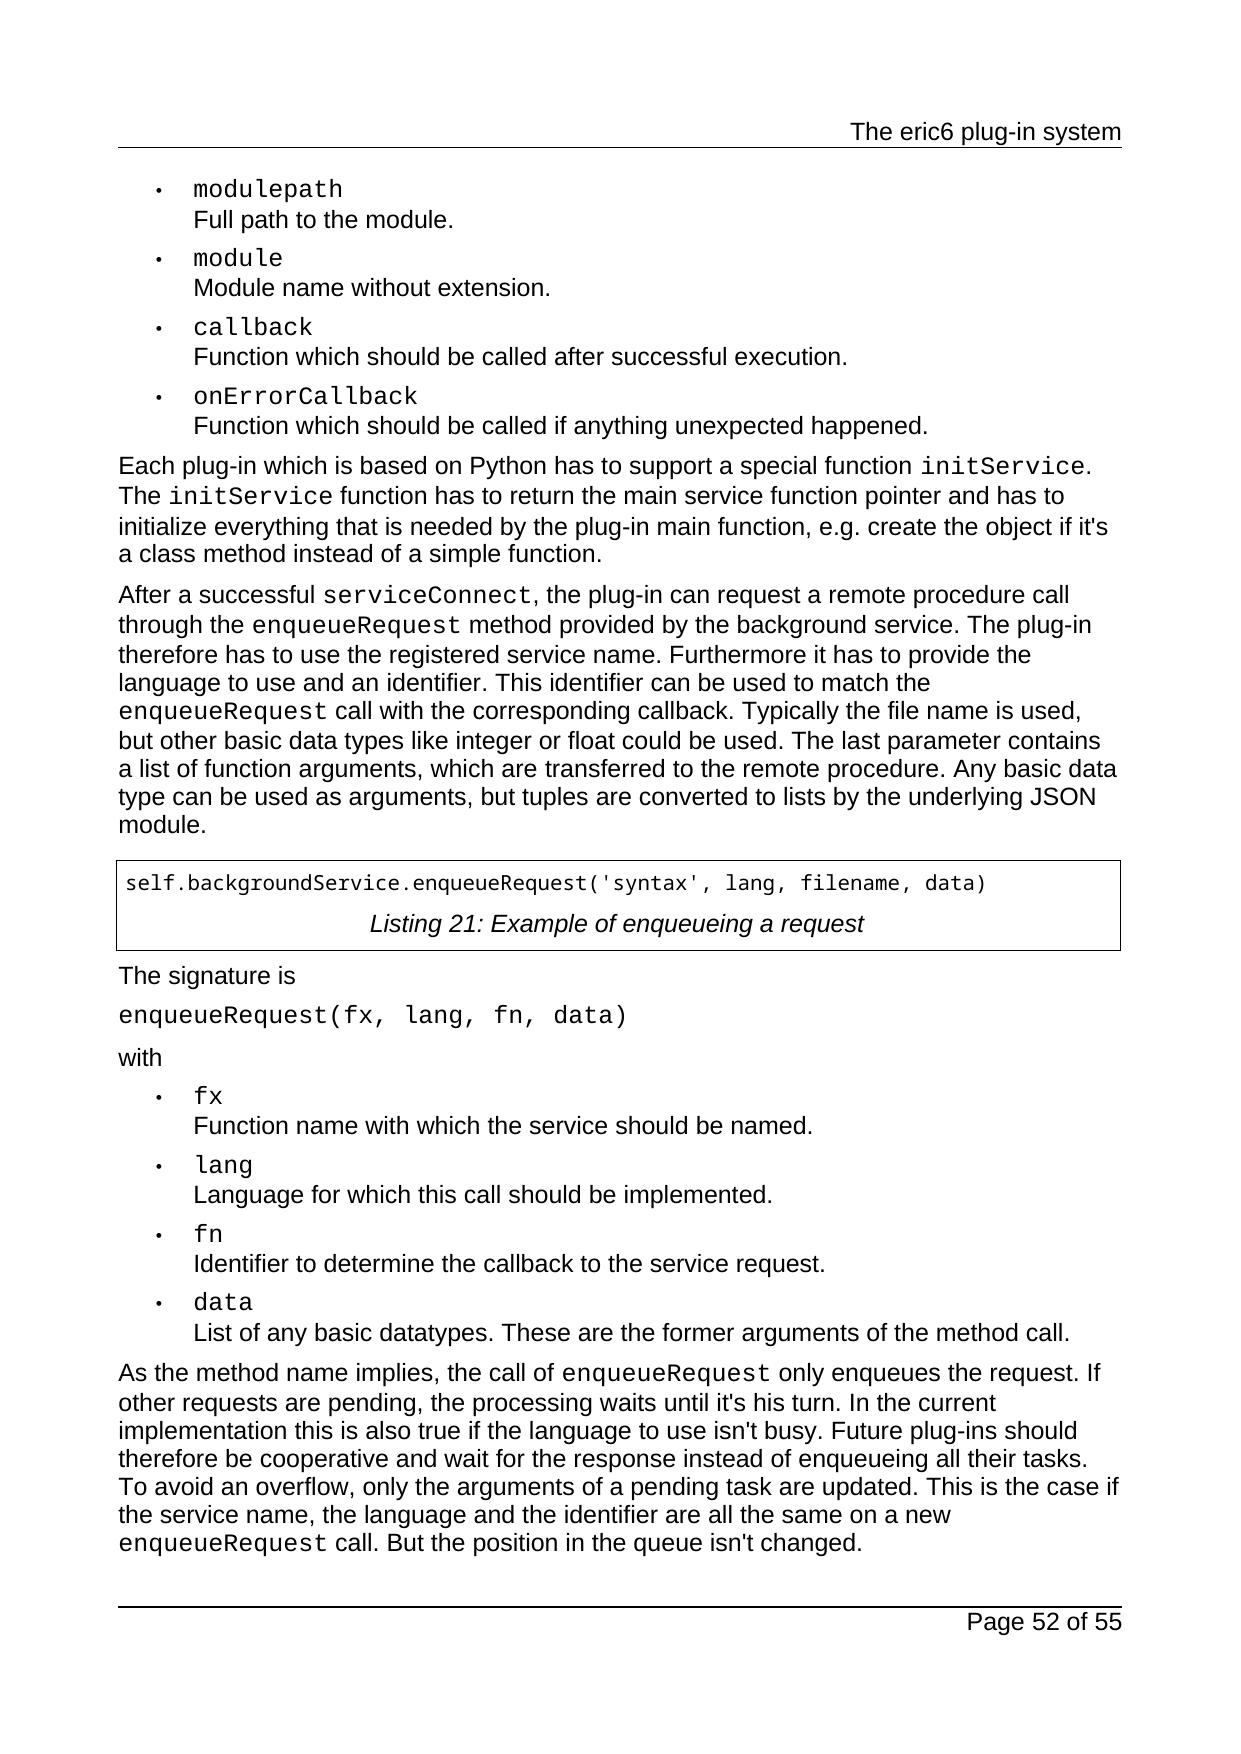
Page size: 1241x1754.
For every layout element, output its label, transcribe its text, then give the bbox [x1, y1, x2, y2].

text Each plug-in which is based on Python has to support a special function initService. The initService function has to return the main service function pointer and has to initialize everything that is needed by the plug-in main function, e.g. create the object if it's a class method instead of a simple function. [118, 452, 1122, 568]
text After a successful serviceConnect, the plug-in can request a remote procedure call through the enqueueRequest method provided by the background service. The plug-in therefore has to use the registered service name. Furthermore it has to provide the language to use and an identifier. This identifier can be used to match the enqueueRequest call with the corresponding callback. Typically the file name is used, but other basic data types like integer or float could be used. The last parameter contains a list of function arguments, which are transferred to the remote procedure. Any basic data type can be used as arguments, but tuples are converted to lists by the underlying JSON module. [118, 581, 1122, 838]
list callback Function which should be called after successful execution. [156, 314, 1122, 371]
list onErrorCallback Function which should be called if anything unexpected happened. [156, 383, 1122, 439]
text As the method name implies, the call of enqueueRequest only enqueues the request. If other requests are pending, the processing waits until it's his turn. In the current implementation this is also true if the language to use isn't busy. Future plug-ins should therefore be cooperative and wait for the response instead of enqueueing all their tasks. To avoid an overflow, only the arguments of a pending task are updated. This is the case if the service name, the language and the identifier are all the same on a new enqueueRequest call. But the position in the queue isn't changed. [118, 1359, 1122, 1558]
text The signature is [116, 851, 1122, 990]
list fn Identifier to determine the callback to the service request. [156, 1221, 1122, 1277]
list module Module name without extension. [156, 246, 1122, 302]
list modulepath Full path to the module. [156, 177, 1122, 233]
text enqueueRequest(fx, lang, fn, data) [118, 1002, 1122, 1031]
list data List of any basic datatypes. These are the former arguments of the method call. [156, 1290, 1122, 1346]
list lang Language for which this call should be implemented. [156, 1152, 1122, 1209]
list Listing 21: Example of enqueueing a request [125, 909, 1112, 937]
list fx Function name with which the service should be named. [156, 1084, 1122, 1140]
text with [118, 1043, 1122, 1071]
list self.backgroundService.enqueueRequest('syntax', lang, filename, data) [125, 868, 1112, 897]
